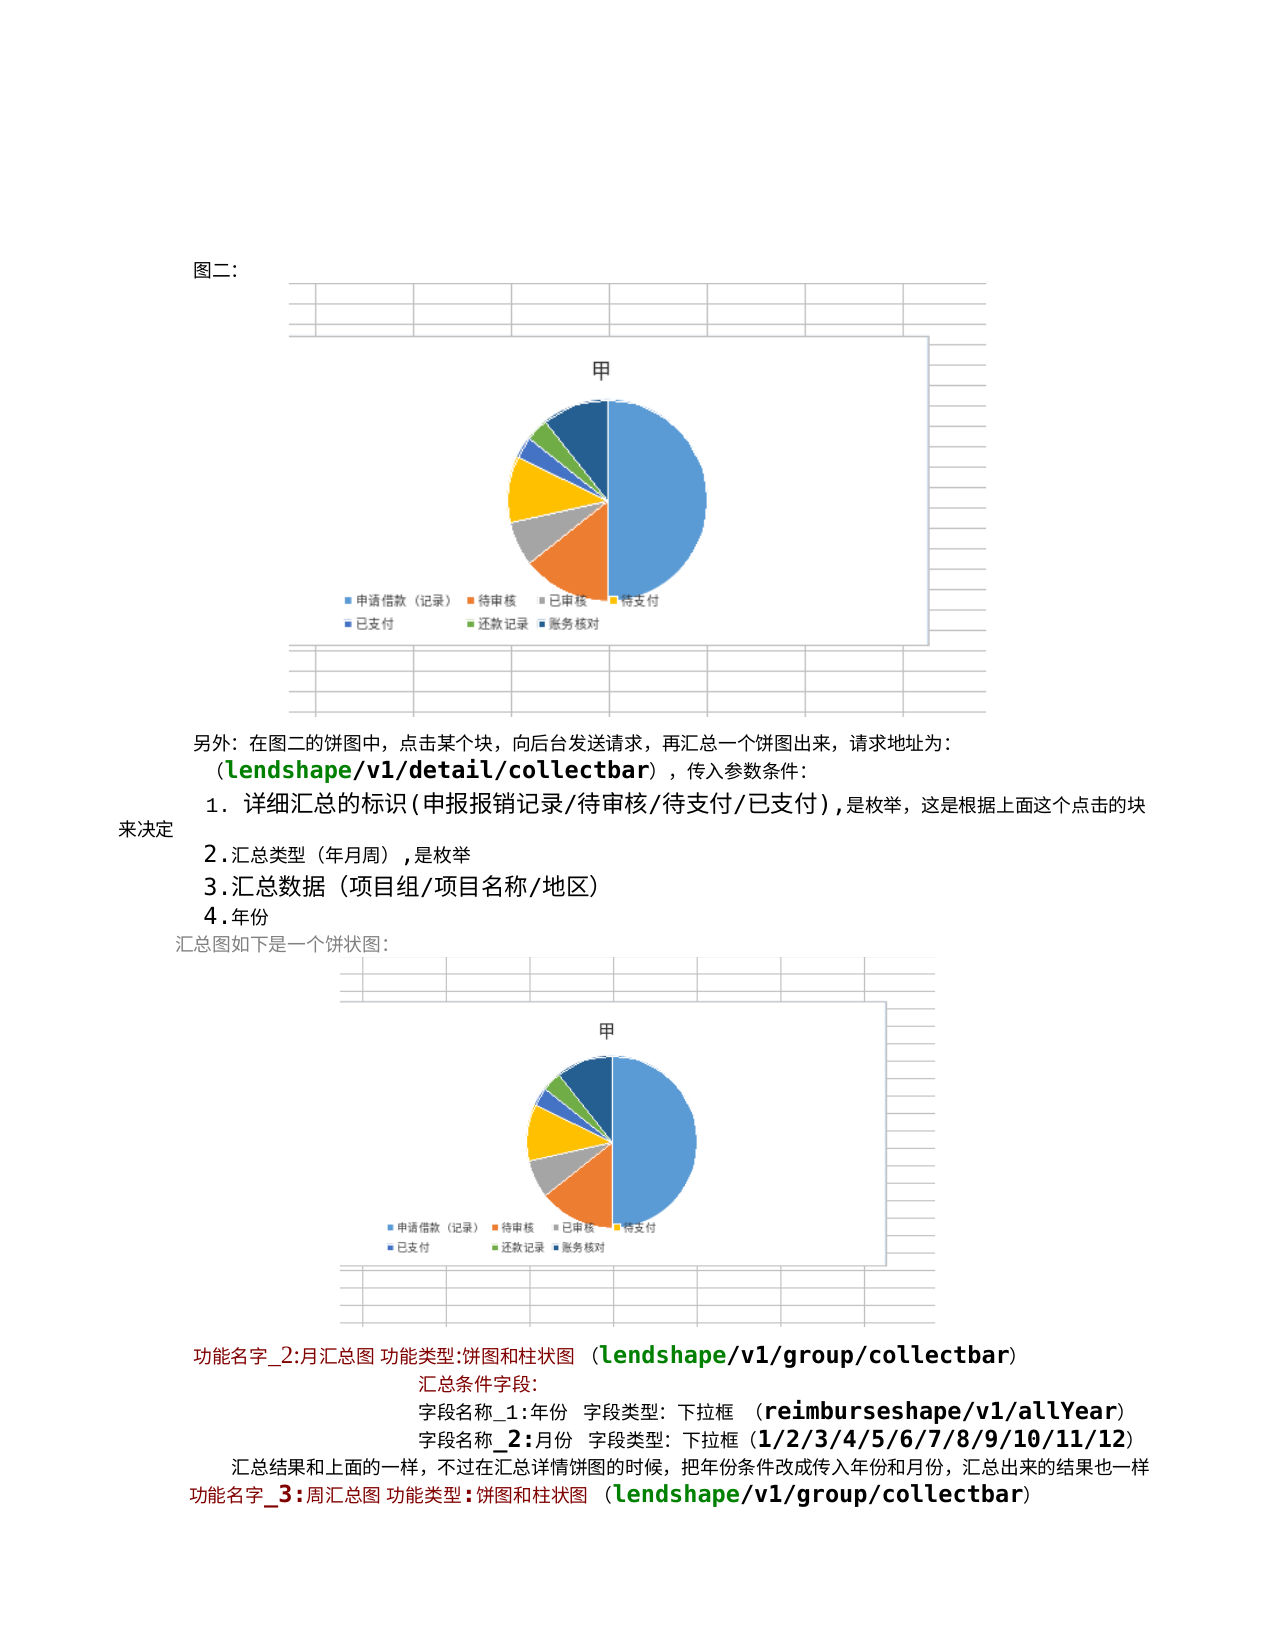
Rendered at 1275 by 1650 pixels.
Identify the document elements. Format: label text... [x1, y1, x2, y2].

text 另外：在图二的饼图中，点击某个块，向后台发送请求，再汇总一个饼图出来，请求地址为： [118, 733, 1157, 757]
text 汇总图如下是一个饼状图： [118, 929, 1157, 957]
text 汇总条件字段： [118, 1369, 1157, 1397]
text 汇总结果和上面的一样，不过在汇总详情饼图的时候，把年份条件改成传入年份和月份，汇总出来的结果也一样 [118, 1453, 1157, 1480]
text （lendshape/v1/detail/collectbar），传入参数条件： [118, 757, 1157, 785]
picture [288, 283, 987, 717]
text 功能名字_2:月汇总图 功能类型:饼图和柱状图 （lendshape/v1/group/collectbar） [118, 1341, 1157, 1369]
text 2.汇总类型（年月周）,是枚举 [118, 841, 1157, 868]
text 字段名称_1:年份 字段类型：下拉框 （reimburseshape/v1/allYear） [118, 1397, 1157, 1426]
text 1. 详细汇总的标识(申报报销记录/待审核/待支付/已支付),是枚举，这是根据上面这个点击的块来决定 [118, 785, 1157, 841]
picture [339, 957, 936, 1327]
text 4.年份 [118, 902, 1157, 929]
text 3.汇总数据（项目组/项目名称/地区） [118, 868, 1157, 902]
text 功能名字_3:周汇总图 功能类型:饼图和柱状图 （lendshape/v1/group/collectbar） [118, 1480, 1157, 1508]
text 图二： [118, 260, 1157, 284]
text 字段名称_2:月份 字段类型：下拉框（1/2/3/4/5/6/7/8/9/10/11/12） [118, 1426, 1157, 1453]
